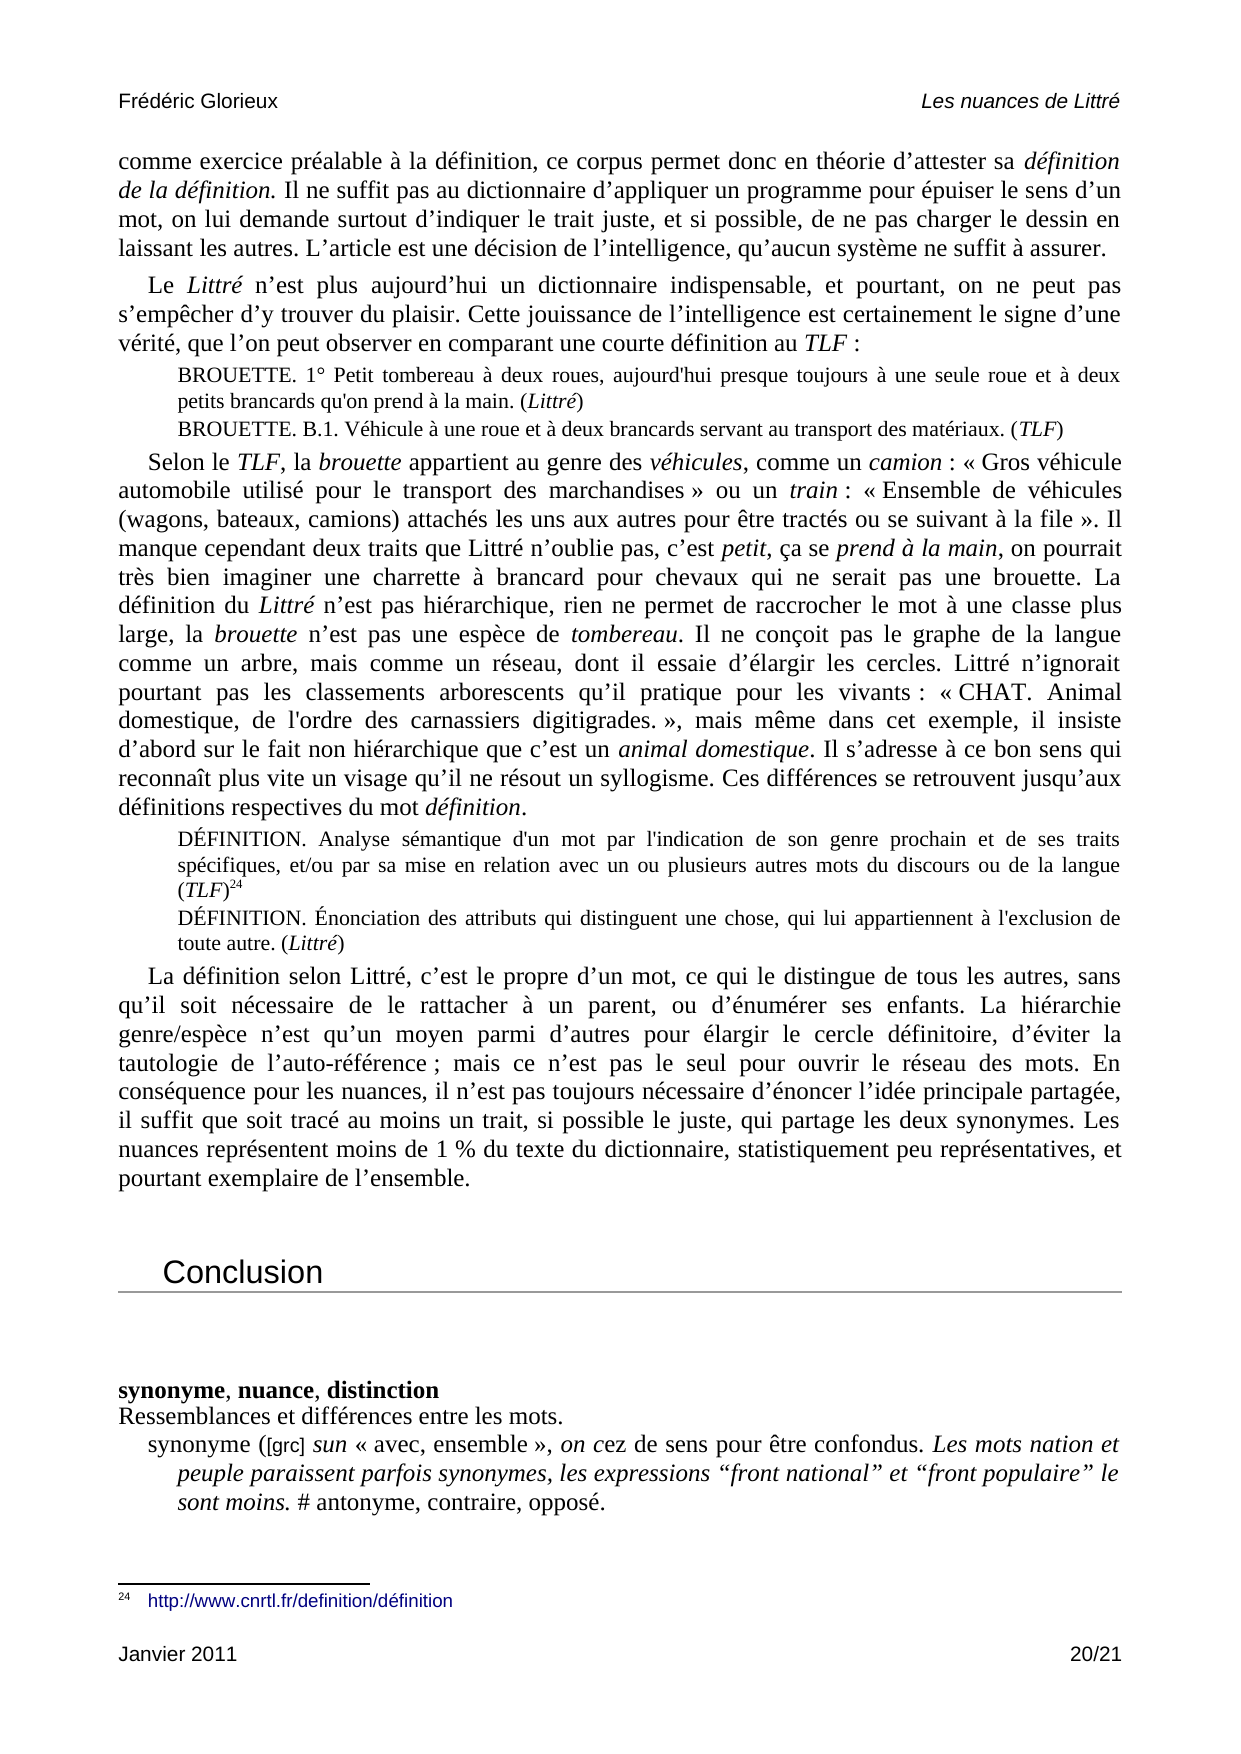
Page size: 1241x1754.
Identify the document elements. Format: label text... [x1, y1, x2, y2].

text La définition selon Littré, c’est le propre d’un mot, ce qui le distingue de tous les autres, sans qu’il soit nécessaire de le rattacher à un parent, ou d’énumérer ses enfants. La hiérarchie genre/espèce n’est qu’un moyen parmi d’autres pour élargir le cercle définitoire, d’éviter la tautologie de l’auto-référence ; mais ce n’est pas le seul pour ouvrir le réseau des mots. En conséquence pour les nuances, il n’est pas toujours nécessaire d’énoncer l’idée principale partagée, il suffit que soit tracé au moins un trait, si possible le juste, qui partage les deux synonymes. Les nuances représentent moins de 1 % du texte du dictionnaire, statistiquement peu représentatives, et pourtant exemplaire de l’ensemble. [118, 961, 1122, 1191]
subtitle Conclusion [118, 1253, 1122, 1291]
text http://www.cnrtl.fr/definition/définition [118, 1590, 1122, 1612]
text DÉFINITION. Analyse sémantique d'un mot par l'indication de son genre prochain et de ses traits spécifiques, et/ou par sa mise en relation avec un ou plusieurs autres mots du discours ou de la langue (TLF) [177, 826, 1122, 902]
text BROUETTE. B.1. Véhicule à une roue et à deux brancards servant au transport des matériaux. (TLF) [177, 416, 1122, 441]
text Le Littré n’est plus aujourd’hui un dictionnaire indispensable, et pourtant, on ne peut pas s’empêcher d’y trouver du plaisir. Cette jouissance de l’intelligence est certainement le signe d’une vérité, que l’on peut observer en comparant une courte définition au TLF : [118, 270, 1122, 357]
text BROUETTE. 1° Petit tombereau à deux roues, aujourd'hui presque toujours à une seule roue et à deux petits brancards qu'on prend à la main. (Littré) [177, 362, 1122, 413]
subtitle synonyme, nuance, distinction Ressemblances et différences entre les mots. [118, 1375, 1122, 1429]
text DÉFINITION. Énonciation des attributs qui distinguent une chose, qui lui appartiennent à l'exclusion de toute autre. (Littré) [177, 905, 1122, 955]
text synonyme ([grc] sun « avec, ensemble », on cez de sens pour être confondus. Les mots nation et peuple paraissent parfois synonymes, les expressions “front national” et “front populaire” le sont moins. # antonyme, contraire, opposé. [148, 1429, 1122, 1516]
text Selon le TLF, la brouette appartient au genre des véhicules, comme un camion : « Gros véhicule automobile utilisé pour le transport des marchandises » ou un train : « Ensemble de véhicules (wagons, bateaux, camions) attachés les uns aux autres pour être tractés ou se suivant à la file ». Il manque cependant deux traits que Littré n’oublie pas, c’est petit, ça se prend à la main, on pourrait très bien imaginer une charrette à brancard pour chevaux qui ne serait pas une brouette. La définition du Littré n’est pas hiérarchique, rien ne permet de raccrocher le mot à une classe plus large, la brouette n’est pas une espèce de tombereau. Il ne conçoit pas le graphe de la langue comme un arbre, mais comme un réseau, dont il essaie d’élargir les cercles. Littré n’ignorait pourtant pas les classements arborescents qu’il pratique pour les vivants : « CHAT. Animal domestique, de l'ordre des carnassiers digitigrades. », mais même dans cet exemple, il insiste d’abord sur le fait non hiérarchique que c’est un animal domestique. Il s’adresse à ce bon sens qui reconnaît plus vite un visage qu’il ne résout un syllogisme. Ces différences se retrouvent jusqu’aux définitions respectives du mot définition. [118, 447, 1122, 821]
text comme exercice préalable à la définition, ce corpus permet donc en théorie d’attester sa définition de la définition. Il ne suffit pas au dictionnaire d’appliquer un programme pour épuiser le sens d’un mot, on lui demande surtout d’indiquer le trait juste, et si possible, de ne pas charger le dessin en laissant les autres. L’article est une décision de l’intelligence, qu’aucun système ne suffit à assurer. [118, 146, 1122, 261]
